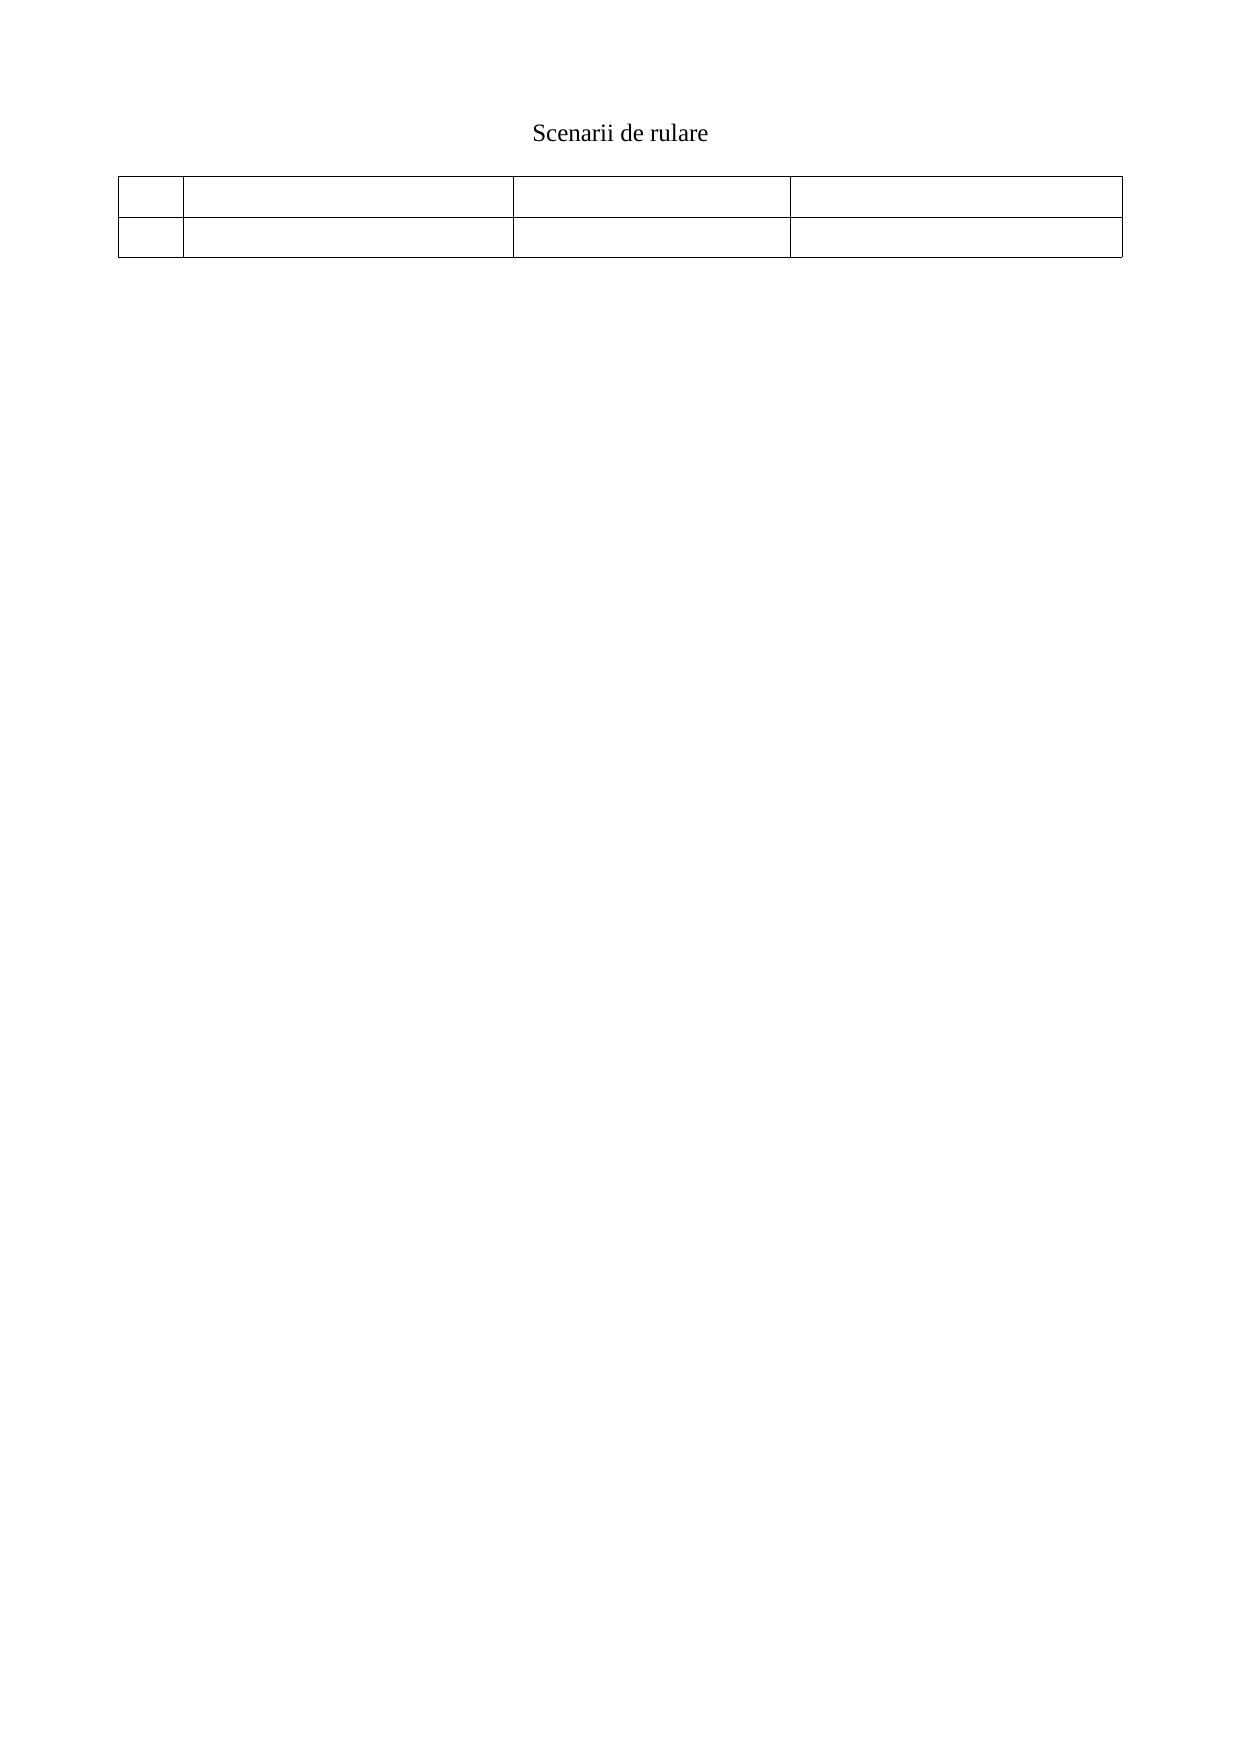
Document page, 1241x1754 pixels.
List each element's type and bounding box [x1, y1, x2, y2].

table_cell [119, 177, 183, 217]
table_cell [791, 218, 1122, 257]
table_cell [514, 218, 790, 257]
table_cell [791, 177, 1122, 217]
table_cell [119, 218, 183, 257]
table_cell [184, 218, 513, 257]
table_cell [514, 177, 790, 217]
table_cell [184, 177, 513, 217]
